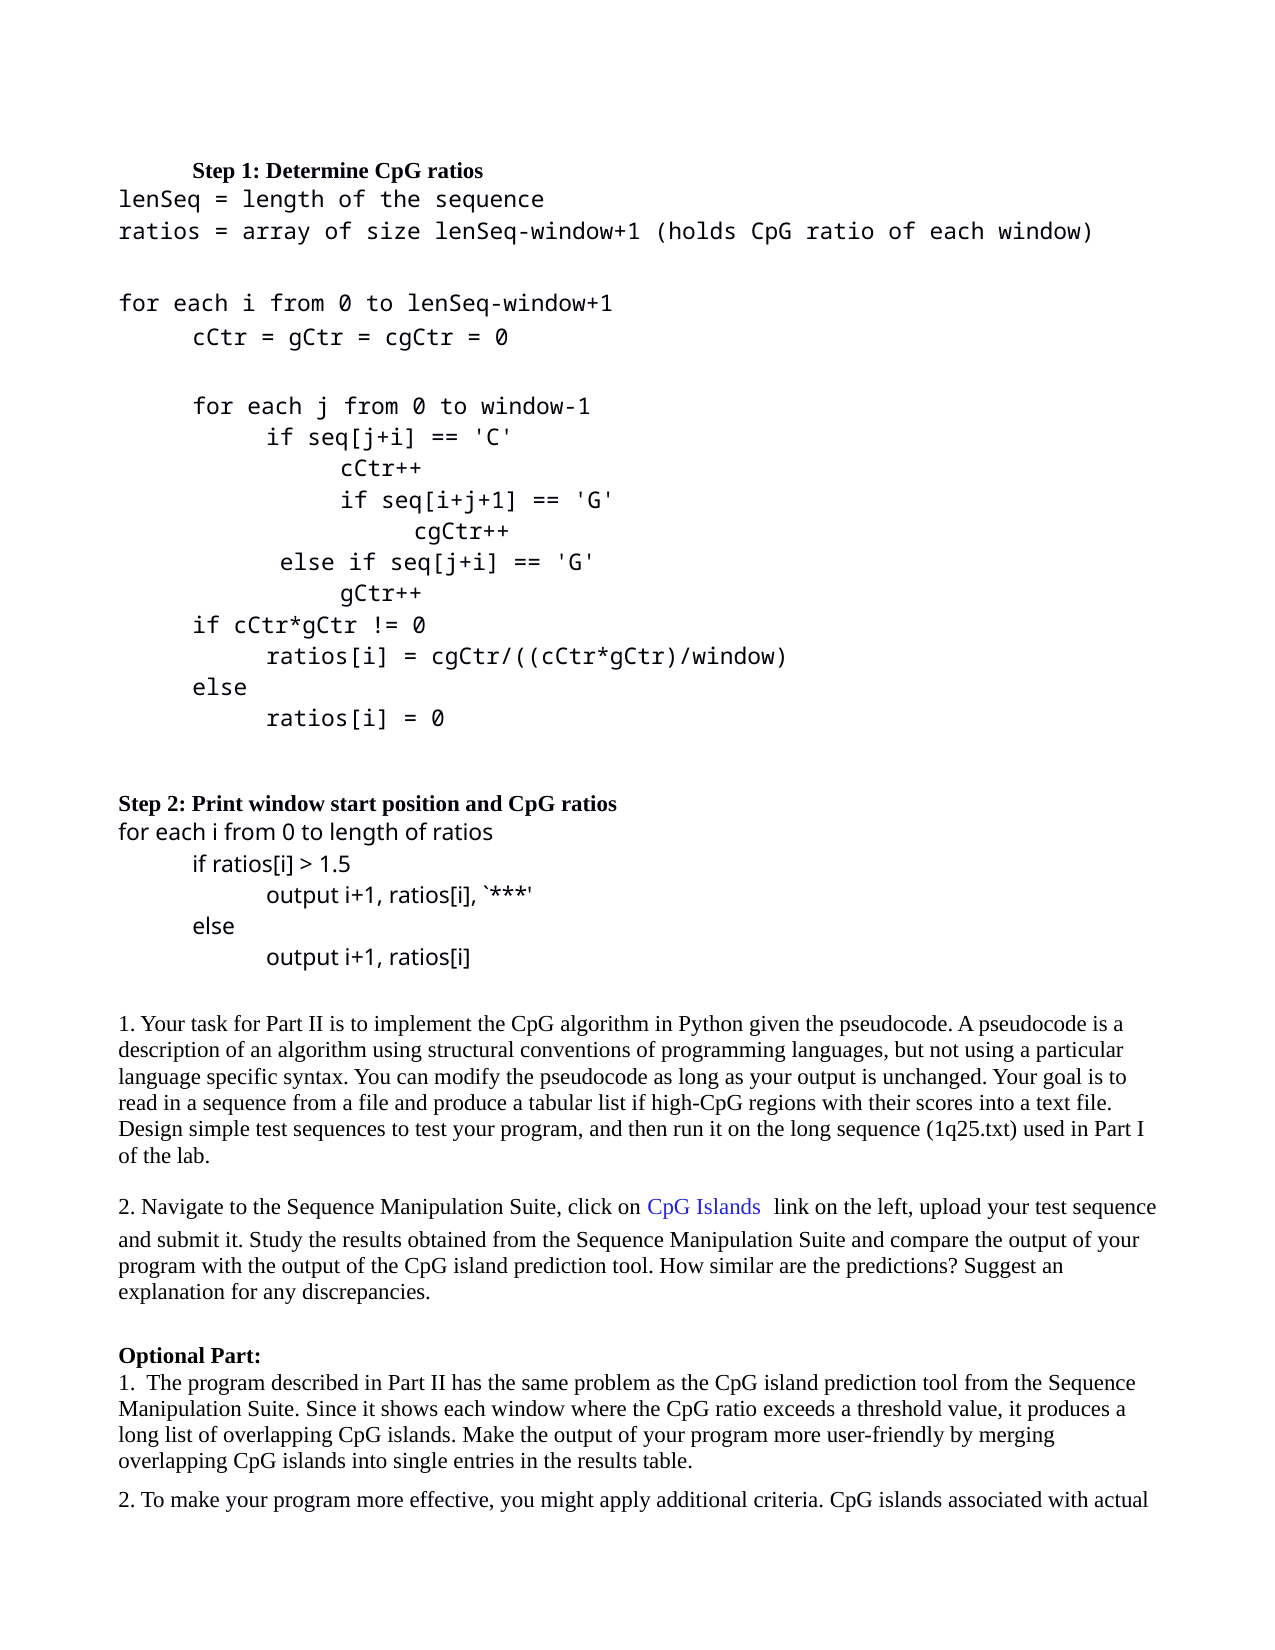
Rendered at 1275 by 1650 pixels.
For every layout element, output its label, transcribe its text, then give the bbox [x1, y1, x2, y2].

subtitle Optional Part: 1. The program described in Part II has the same problem as the CpG island prediction tool from the Sequence Manipulation Suite. Since it shows each window where the CpG ratio exceeds a threshold value, it produces a long list of overlapping CpG islands. Make the output of your program more user-friendly by merging overlapping CpG islands into single entries in the results table. [118, 1342, 1157, 1474]
text 2. To make your program more effective, you might apply additional criteria. CpG islands associated with actual [118, 1486, 1157, 1513]
text Step 1: Determine CpG ratios lenSeq = length of the sequence ratios = array of size lenSeq-window+1 (holds CpG ratio of each window) [118, 157, 1157, 274]
text for each i from 0 to lenSeq-window+1 cCtr = gCtr = cgCtr = 0 [118, 287, 1157, 352]
subtitle for each j from 0 to window-1 if seq[j+i] == 'C' cCtr++ if seq[i+j+1] == 'G' cgCtr++ else if seq[j+i] == 'G' gCtr++ if cCtr*gCtr != 0 ratios[i] = cgCtr/((cCtr*gCtr)/window) else ratios[i] = 0 [118, 390, 1157, 734]
text Step 2: Print window start position and CpG ratios for each i from 0 to length of ratios if ratios[i] > 1.5 output i+1, ratios[i], `***' else output i+1, ratios[i] [118, 790, 1157, 972]
subtitle 1. Your task for Part II is to implement the CpG algorithm in Python given the pseudocode. A pseudocode is a description of an algorithm using structural conventions of programming languages, but not using a particular language specific syntax. You can modify the pseudocode as long as your output is unchanged. Your goal is to read in a sequence from a file and produce a tabular list if high-CpG regions with their scores into a text file. Design simple test sequences to test your program, and then run it on the long sequence (1q25.txt) used in Part I of the lab. 2. Navigate to the Sequence Manipulation Suite, click on CpG Islands link on the left, upload your test sequence and submit it. Study the results obtained from the Sequence Manipulation Suite and compare the output of your program with the output of the CpG island prediction tool. How similar are the predictions? Suggest an explanation for any discrepancies. [118, 1010, 1157, 1305]
